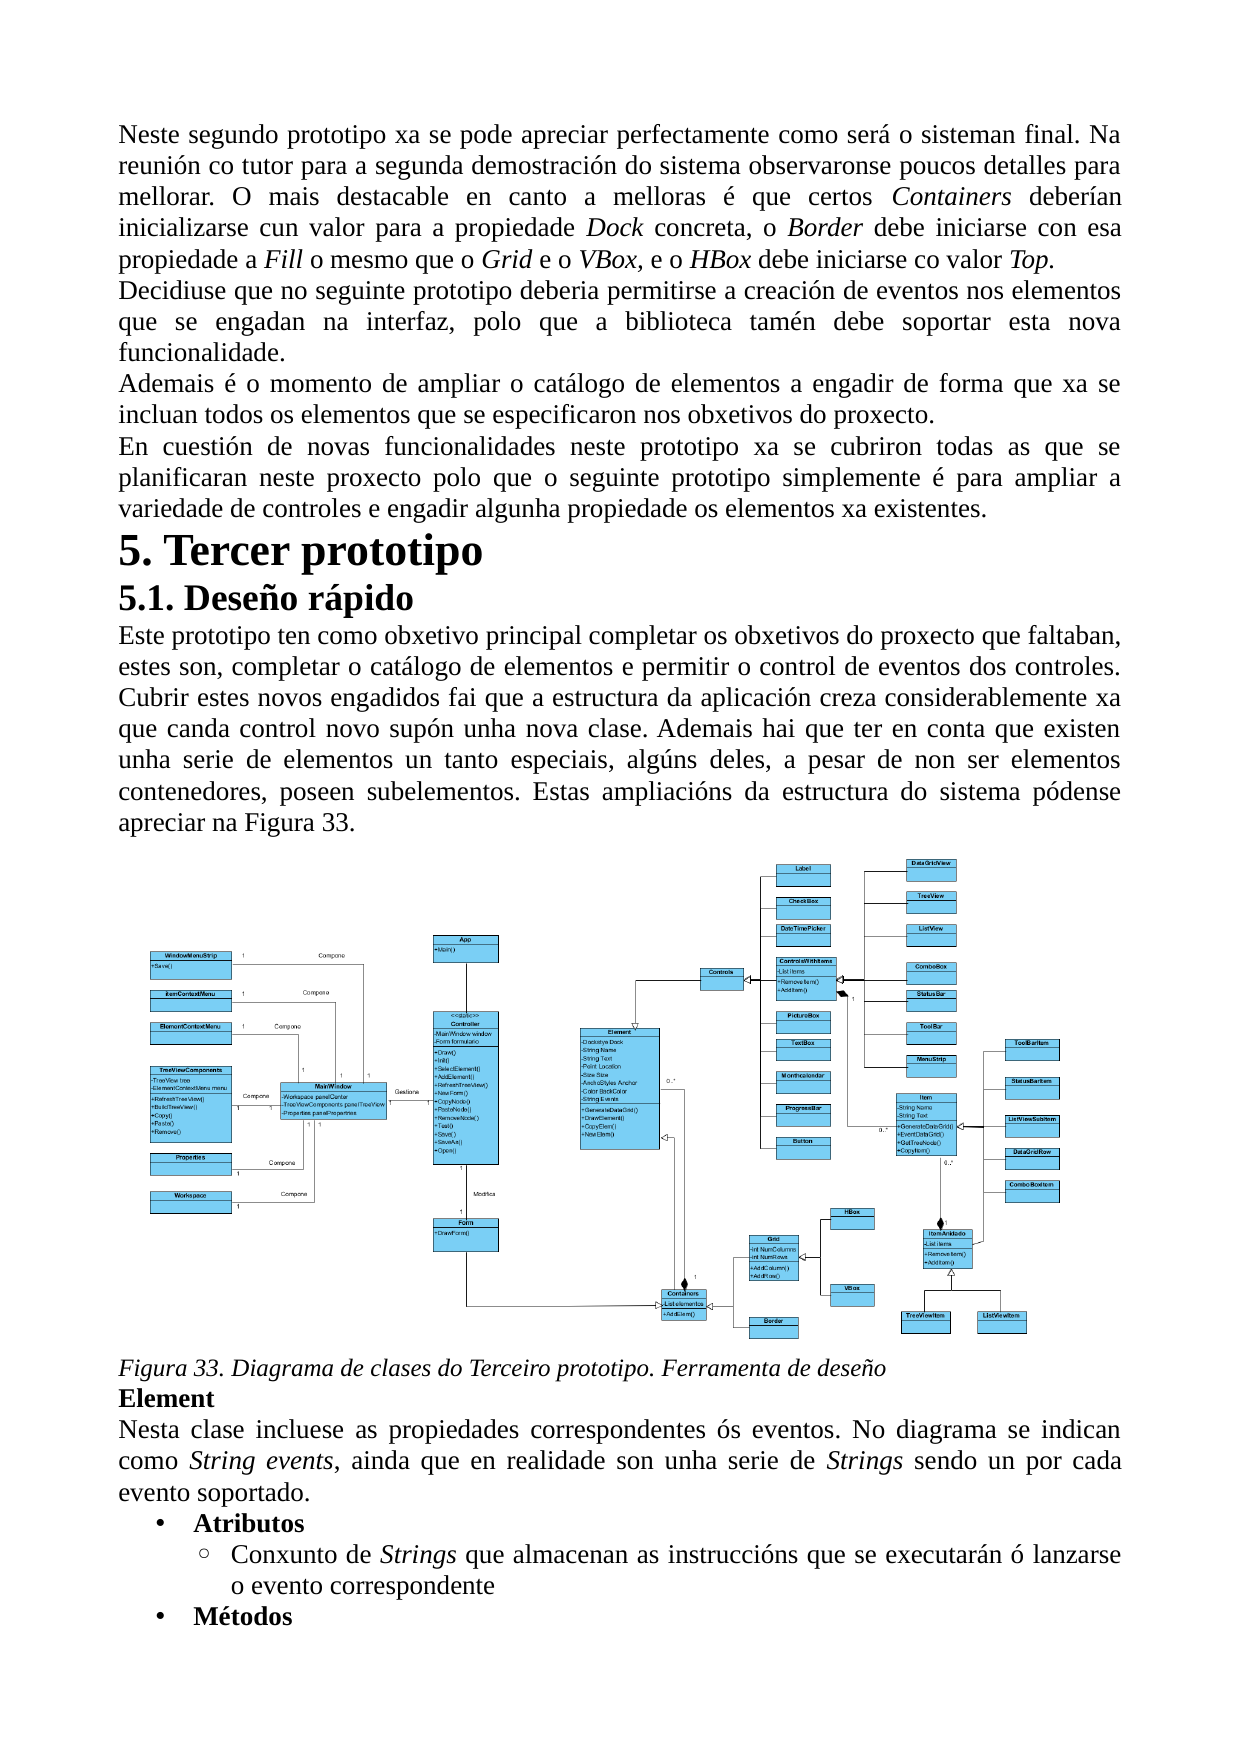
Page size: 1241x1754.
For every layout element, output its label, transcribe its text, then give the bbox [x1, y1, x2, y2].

list Métodos [156, 1600, 1122, 1632]
text Este prototipo ten como obxetivo principal completar os obxetivos do proxecto que faltaban, estes son, completar o catálogo de elementos e permitir o control de eventos dos controles. Cubrir estes novos engadidos fai que a estructura da aplicación creza considerablemente xa que canda control novo supón unha nova clase. Ademais hai que ter en conta que existen unha serie de elementos un tanto especiais, algúns deles, a pesar de non ser elementos contenedores, poseen subelementos. Estas ampliacións da estructura do sistema pódense apreciar na Figura 33. [118, 619, 1122, 837]
text 5. Tercer prototipo [118, 523, 1122, 576]
text Decidiuse que no seguinte prototipo deberia permitirse a creación de eventos nos elementos que se engadan na interfaz, polo que a biblioteca tamén debe soportar esta nova funcionalidade. [118, 274, 1122, 367]
text Figura 33. Diagrama de clases do Terceiro prototipo. Ferramenta de deseño [118, 1354, 1122, 1382]
list Conxunto de Strings que almacenan as instruccións que se executarán ó lanzarse o evento correspondente [193, 1538, 1122, 1600]
text Element [118, 1382, 1122, 1413]
picture [118, 849, 1123, 1354]
text Ademais é o momento de ampliar o catálogo de elementos a engadir de forma que xa se incluan todos os elementos que se especificaron nos obxetivos do proxecto. [118, 367, 1122, 429]
text Nesta clase incluese as propiedades correspondentes ós eventos. No diagrama se indican como String events, ainda que en realidade son unha serie de Strings sendo un por cada evento soportado. [118, 1413, 1122, 1507]
text 5.1. Deseño rápido [118, 576, 1122, 619]
list Atributos [156, 1507, 1122, 1538]
text En cuestión de novas funcionalidades neste prototipo xa se cubriron todas as que se planificaran neste proxecto polo que o seguinte prototipo simplemente é para ampliar a variedade de controles e engadir algunha propiedade os elementos xa existentes. [118, 429, 1122, 523]
text Neste segundo prototipo xa se pode apreciar perfectamente como será o sisteman final. Na reunión co tutor para a segunda demostración do sistema observaronse poucos detalles para mellorar. O mais destacable en canto a melloras é que certos Containers deberían inicializarse cun valor para a propiedade Dock concreta, o Border debe iniciarse con esa propiedade a Fill o mesmo que o Grid e o VBox, e o HBox debe iniciarse co valor Top. [118, 118, 1122, 274]
